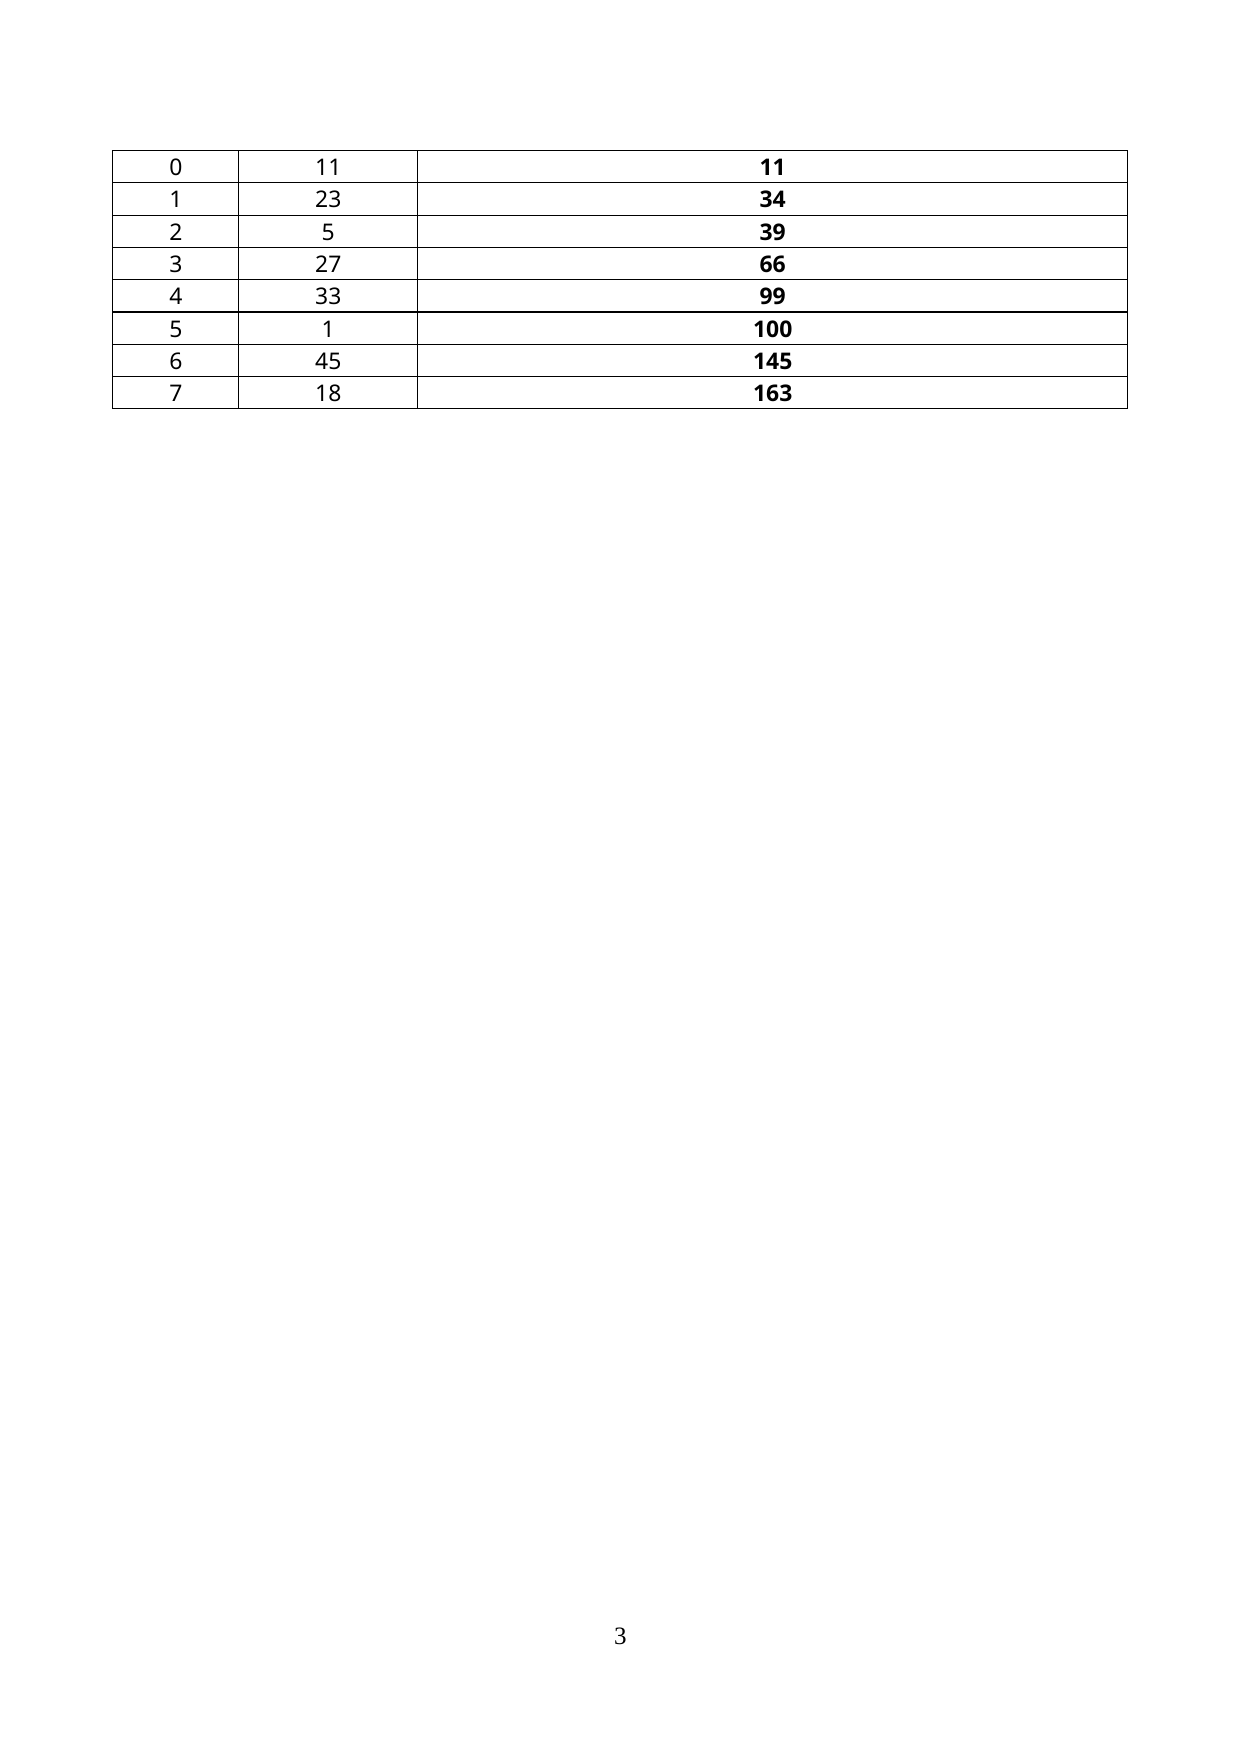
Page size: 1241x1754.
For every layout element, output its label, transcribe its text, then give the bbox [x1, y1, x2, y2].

table_cell 163 [418, 377, 1127, 408]
table_cell 1 [113, 183, 238, 214]
table_cell 145 [418, 345, 1127, 376]
table_cell 11 [418, 151, 1127, 182]
table_cell 34 [418, 183, 1127, 214]
table_cell 3 [113, 248, 238, 279]
table_cell 33 [239, 280, 417, 311]
table_cell 6 [113, 345, 238, 376]
table_cell 11 [239, 151, 417, 182]
table_cell 45 [239, 345, 417, 376]
table_cell 1 [239, 313, 417, 344]
table_cell 66 [418, 248, 1127, 279]
table_cell 0 [113, 151, 238, 182]
table_cell 4 [113, 280, 238, 311]
table_cell 2 [113, 216, 238, 247]
table_cell 5 [113, 313, 238, 344]
table_cell 23 [239, 183, 417, 214]
table_cell 99 [418, 280, 1127, 311]
table_cell 18 [239, 377, 417, 408]
table_cell 7 [113, 377, 238, 408]
table_cell 5 [239, 216, 417, 247]
table_cell 27 [239, 248, 417, 279]
table_cell 39 [418, 216, 1127, 247]
table_cell 100 [418, 313, 1127, 344]
